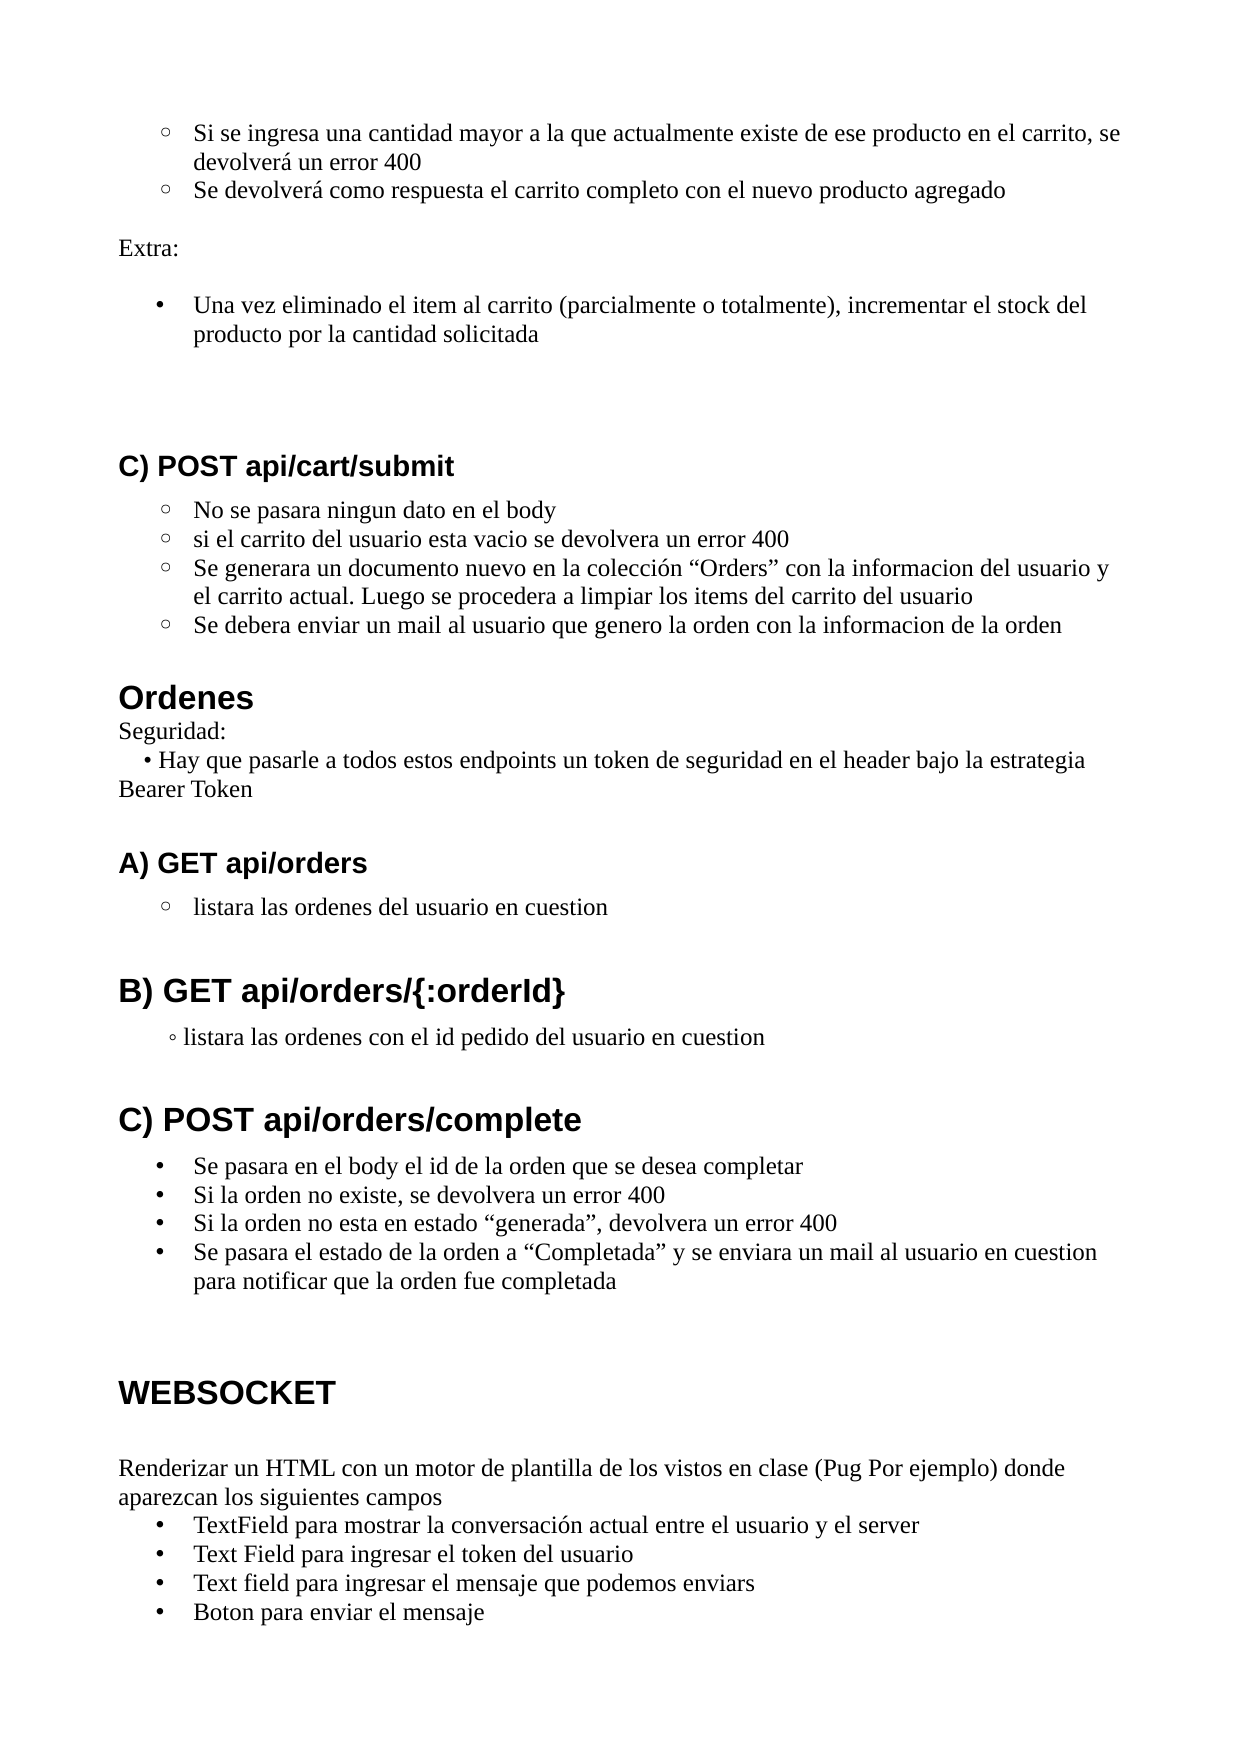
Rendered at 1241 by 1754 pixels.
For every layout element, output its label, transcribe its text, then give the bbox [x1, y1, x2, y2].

list Una vez eliminado el item al carrito (parcialmente o totalmente), incrementar el stock del producto por la cantidad solicitada [156, 291, 1122, 348]
text • Hay que pasarle a todos estos endpoints un token de seguridad en el header bajo la estrategia Bearer Token [118, 745, 1122, 802]
subtitle WEBSOCKET [118, 1373, 1122, 1412]
list si el carrito del usuario esta vacio se devolvera un error 400 [156, 524, 1122, 553]
list No se pasara ningun dato en el body [156, 495, 1122, 524]
list Se pasara el estado de la orden a “Completada” y se enviara un mail al usuario en cuestion para notificar que la orden fue completada [156, 1237, 1122, 1295]
list Se generara un documento nuevo en la colección “Orders” con la informacion del usuario y el carrito actual. Luego se procedera a limpiar los items del carrito del usuario [156, 553, 1122, 610]
list TextField para mostrar la conversación actual entre el usuario y el server [156, 1511, 1122, 1539]
text Seguridad: [118, 716, 1122, 745]
list Se pasara en el body el id de la orden que se desea completar [156, 1151, 1122, 1180]
list Se devolverá como respuesta el carrito completo con el nuevo producto agregado [156, 176, 1122, 204]
list Si la orden no esta en estado “generada”, devolvera un error 400 [156, 1208, 1122, 1237]
subtitle C) POST api/cart/submit [118, 449, 1122, 483]
list Text Field para ingresar el token del usuario [156, 1539, 1122, 1568]
text Renderizar un HTML con un motor de plantilla de los vistos en clase (Pug Por ejemplo) donde aparezcan los siguientes campos [118, 1453, 1122, 1511]
list Text field para ingresar el mensaje que podemos enviars [156, 1568, 1122, 1597]
text ◦ listara las ordenes con el id pedido del usuario en cuestion [118, 1022, 1122, 1050]
subtitle A) GET api/orders [118, 846, 1122, 879]
list listara las ordenes del usuario en cuestion [156, 892, 1122, 921]
list Boton para enviar el mensaje [156, 1597, 1122, 1626]
list Si la orden no existe, se devolvera un error 400 [156, 1180, 1122, 1208]
list Si se ingresa una cantidad mayor a la que actualmente existe de ese producto en el carrito, se devolverá un error 400 [156, 118, 1122, 176]
list Se debera enviar un mail al usuario que genero la orden con la informacion de la orden [156, 610, 1122, 639]
subtitle B) GET api/orders/{:orderId} [118, 970, 1122, 1009]
text Ordenes [118, 678, 1122, 716]
subtitle C) POST api/orders/complete [118, 1100, 1122, 1138]
text Extra: [118, 233, 1122, 262]
